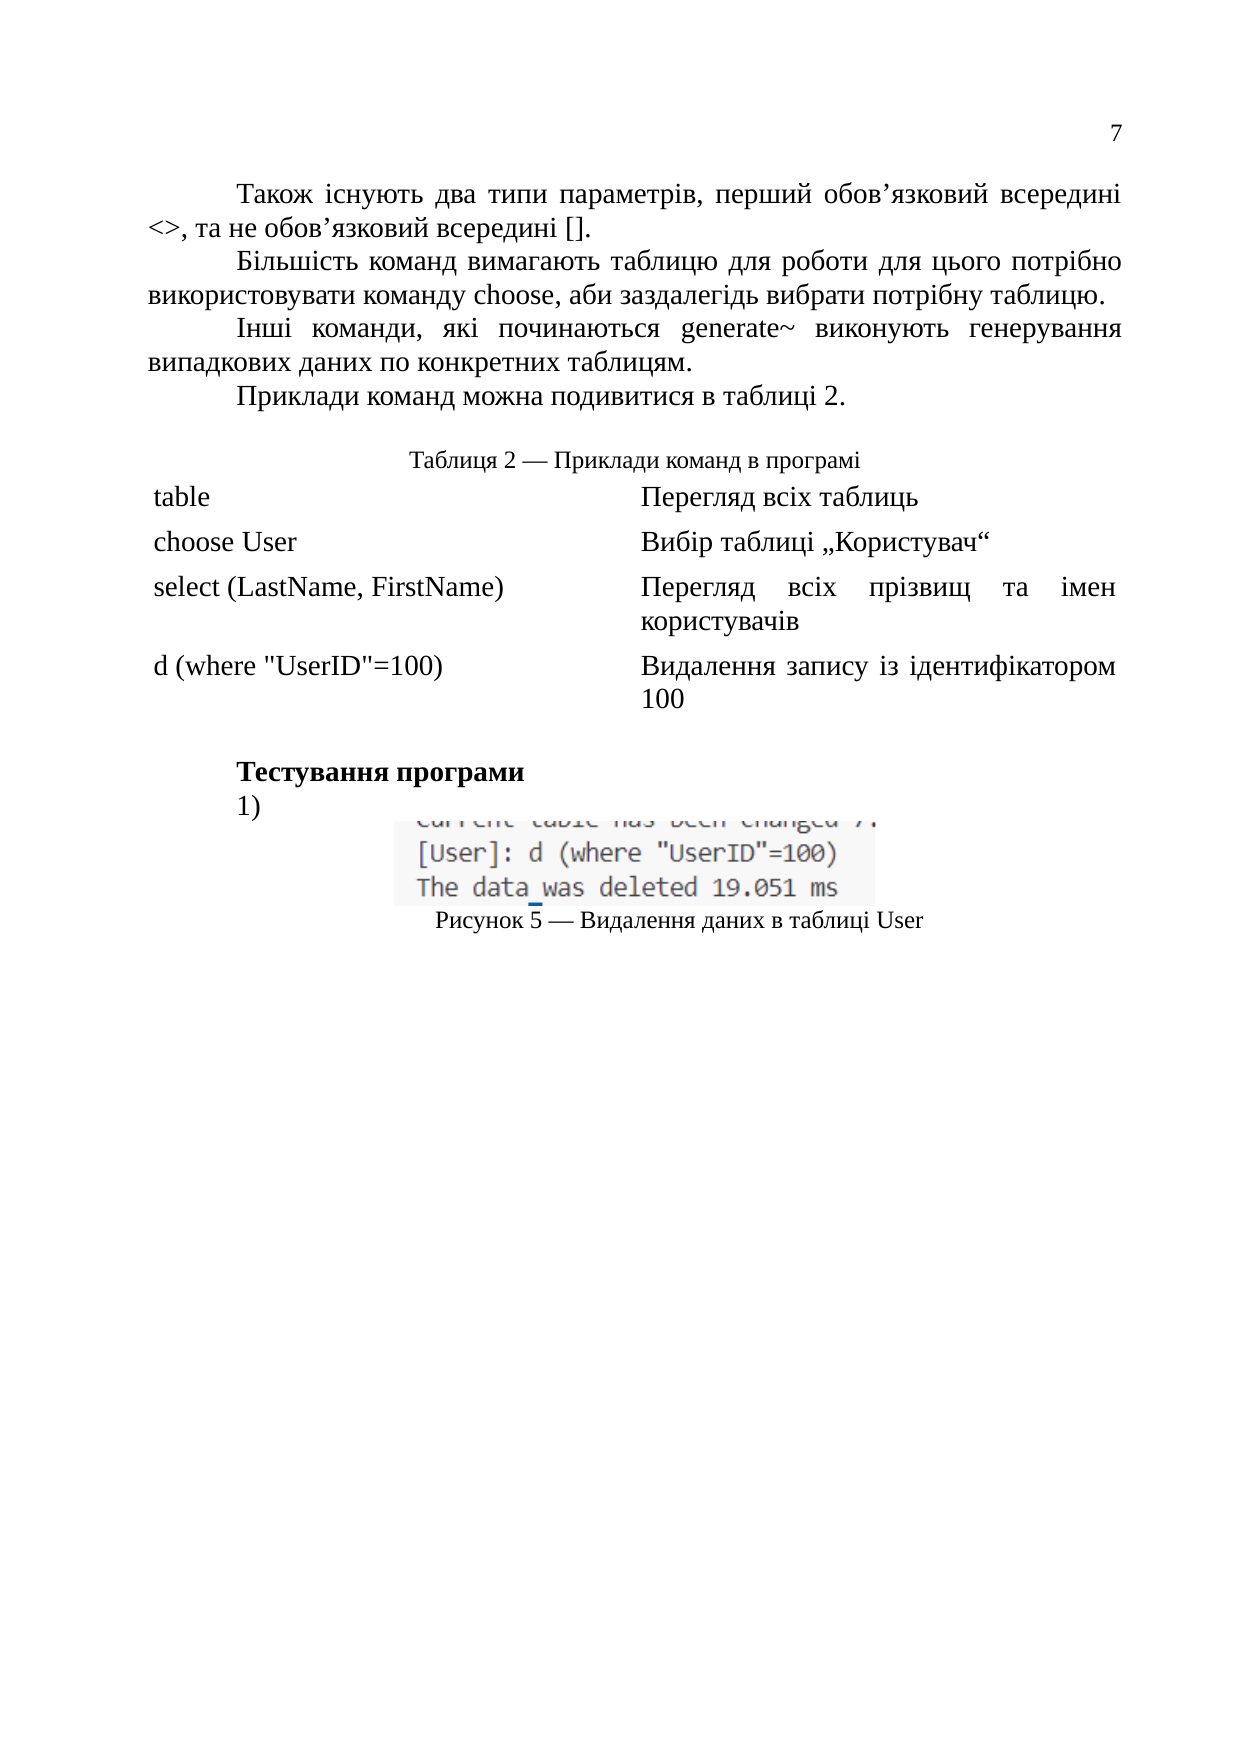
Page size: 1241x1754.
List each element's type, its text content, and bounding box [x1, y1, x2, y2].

table_cell Вибір таблиці „Користувач“ [635, 519, 1122, 563]
table_cell d (where "UserID"=100) [148, 642, 635, 721]
text Таблиця 2 — Приклади команд в програмі [148, 445, 1122, 473]
table_header table [148, 474, 635, 518]
text Тестування програми [148, 754, 1122, 788]
table_cell select (LastName, FirstName) [148, 564, 635, 642]
text Також існують два типи параметрів, перший обов’язковий всередині <>, та не обов’язковий всередині []. [148, 176, 1122, 243]
picture [394, 821, 876, 906]
text Рисунок 5 — Видалення даних в таблиці User [148, 906, 1122, 934]
text Більшість команд вимагають таблицю для роботи для цього потрібно використовувати команду choose, аби заздалегідь вибрати потрібну таблицю. [148, 243, 1122, 311]
text 1) [148, 788, 1122, 821]
table_cell Перегляд всіх прізвищ та імен користувачів [635, 564, 1122, 642]
text Інші команди, які починаються generate~ виконують генерування випадкових даних по конкретних таблицям. [148, 311, 1122, 378]
table_cell Видалення запису із ідентифікатором 100 [635, 642, 1122, 721]
text Приклади команд можна подивитися в таблиці 2. [148, 378, 1122, 411]
table_header Перегляд всіх таблиць [635, 474, 1122, 518]
table_cell choose User [148, 519, 635, 563]
